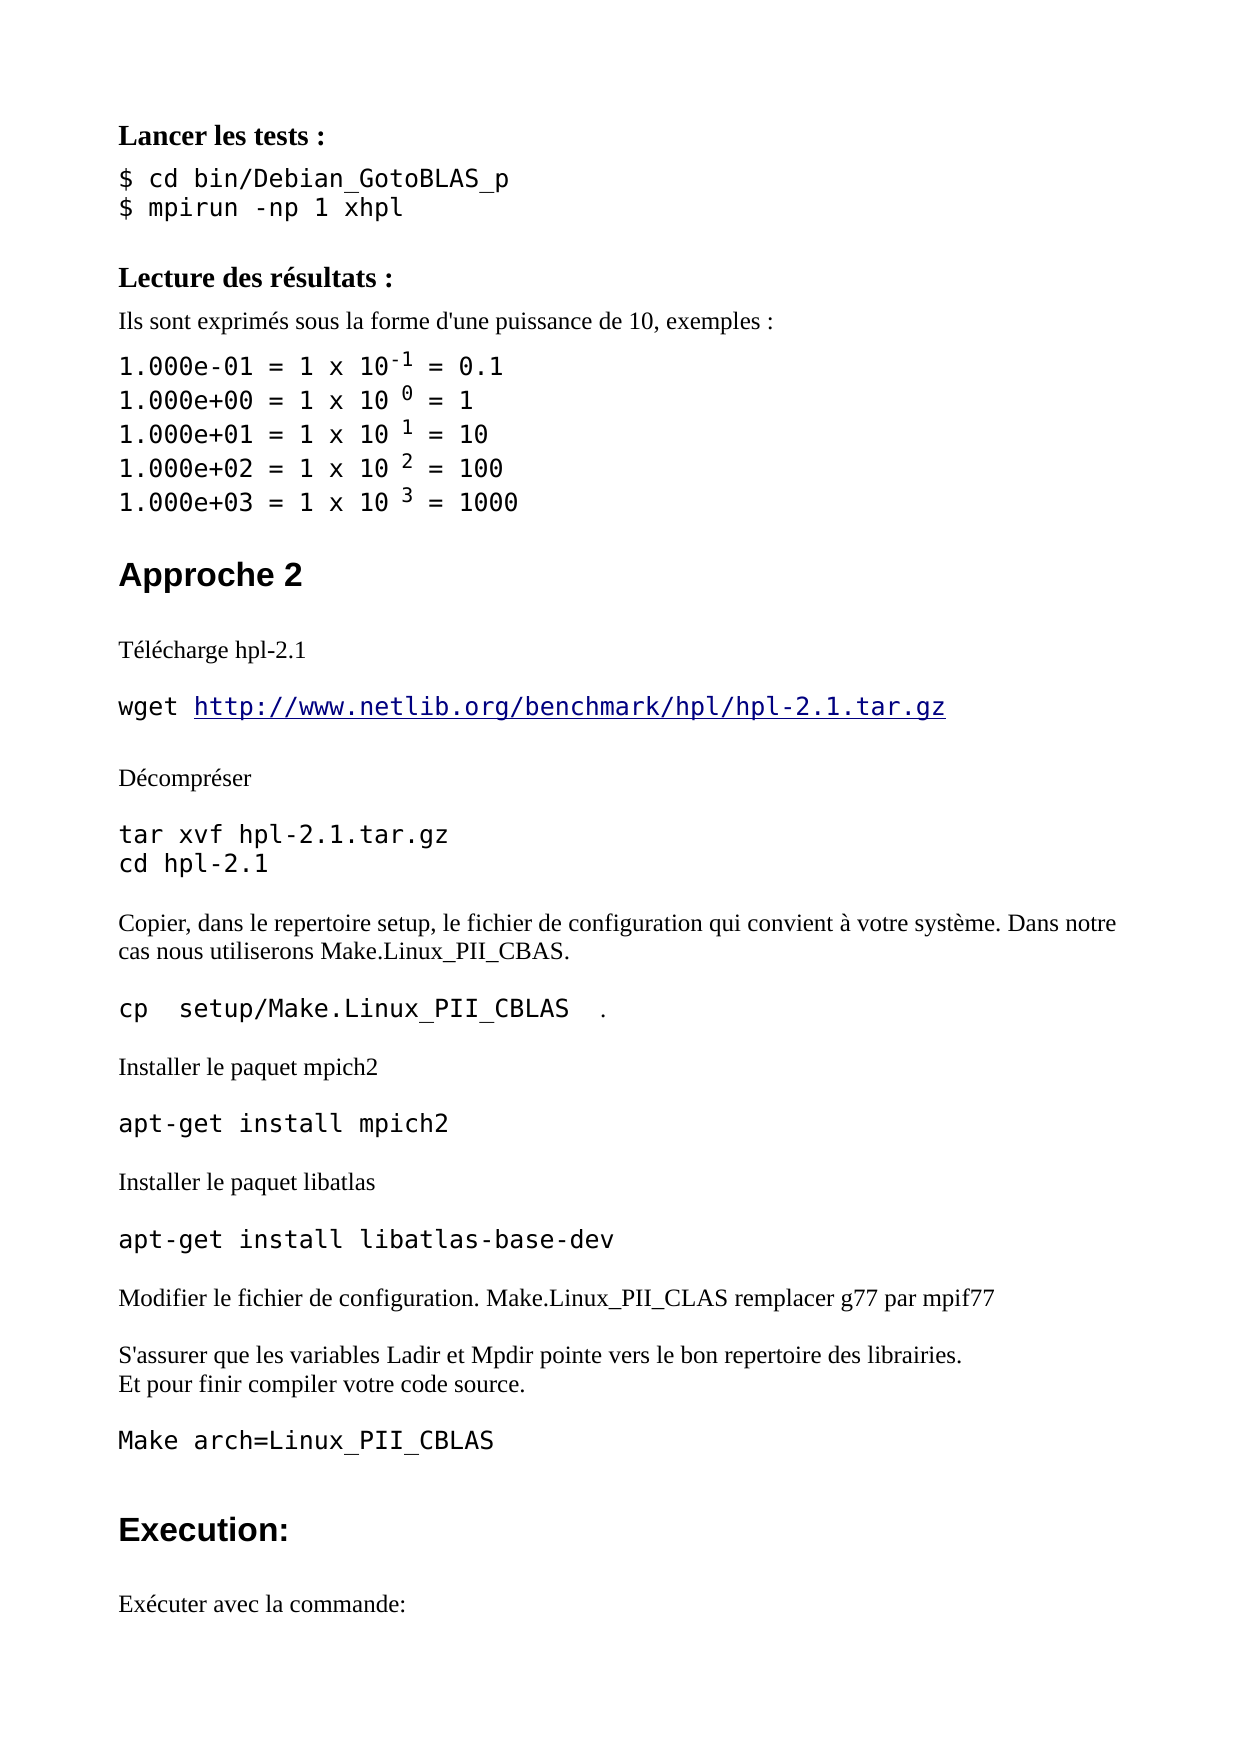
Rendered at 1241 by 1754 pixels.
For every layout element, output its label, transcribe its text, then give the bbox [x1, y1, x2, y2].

text Et pour finir compiler votre code source. [118, 1369, 1122, 1398]
text Installer le paquet mpich2 [118, 1052, 1122, 1081]
subtitle Lecture des résultats : [118, 260, 1122, 293]
text Make arch=Linux_PII_CBLAS [118, 1426, 1122, 1456]
text cp setup/Make.Linux_PII_CBLAS . [118, 994, 1122, 1023]
text wget http://www.netlib.org/benchmark/hpl/hpl-2.1.tar.gz [118, 692, 1122, 722]
text Télécharge hpl-2.1 [118, 635, 1122, 664]
text Ils sont exprimés sous la forme d'une puissance de 10, exemples : [118, 306, 1122, 335]
subtitle Execution: [118, 1509, 1122, 1548]
text tar xvf hpl-2.1.tar.gz [118, 821, 1122, 850]
text Installer le paquet libatlas [118, 1167, 1122, 1196]
text 1.000e-01 = 1 x 10-1 = 0.1 1.000e+00 = 1 x 10 0 = 1 1.000e+01 = 1 x 10 1 = 10 1.000e+02 = 1 x 10 2 = 100 1.000e+03 = 1 x 10 3 = 1000 [118, 347, 1122, 518]
text Copier, dans le repertoire setup, le fichier de configuration qui convient à votre système. Dans notre cas nous utiliserons Make.Linux_PII_CBAS. [118, 908, 1122, 965]
subtitle Approche 2 [118, 555, 1122, 594]
subtitle Lancer les tests : [118, 118, 1122, 152]
text cd hpl-2.1 [118, 850, 1122, 879]
text apt-get install libatlas-base-dev [118, 1225, 1122, 1254]
text Exécuter avec la commande: [118, 1589, 1122, 1618]
text $ cd bin/Debian_GotoBLAS_p $ mpirun -np 1 xhpl [118, 164, 1122, 222]
text apt-get install mpich2 [118, 1109, 1122, 1138]
text Décompréser [118, 763, 1122, 792]
text S'assurer que les variables Ladir et Mpdir pointe vers le bon repertoire des librairies. [118, 1340, 1122, 1369]
text Modifier le fichier de configuration. Make.Linux_PII_CLAS remplacer g77 par mpif77 [118, 1283, 1122, 1311]
